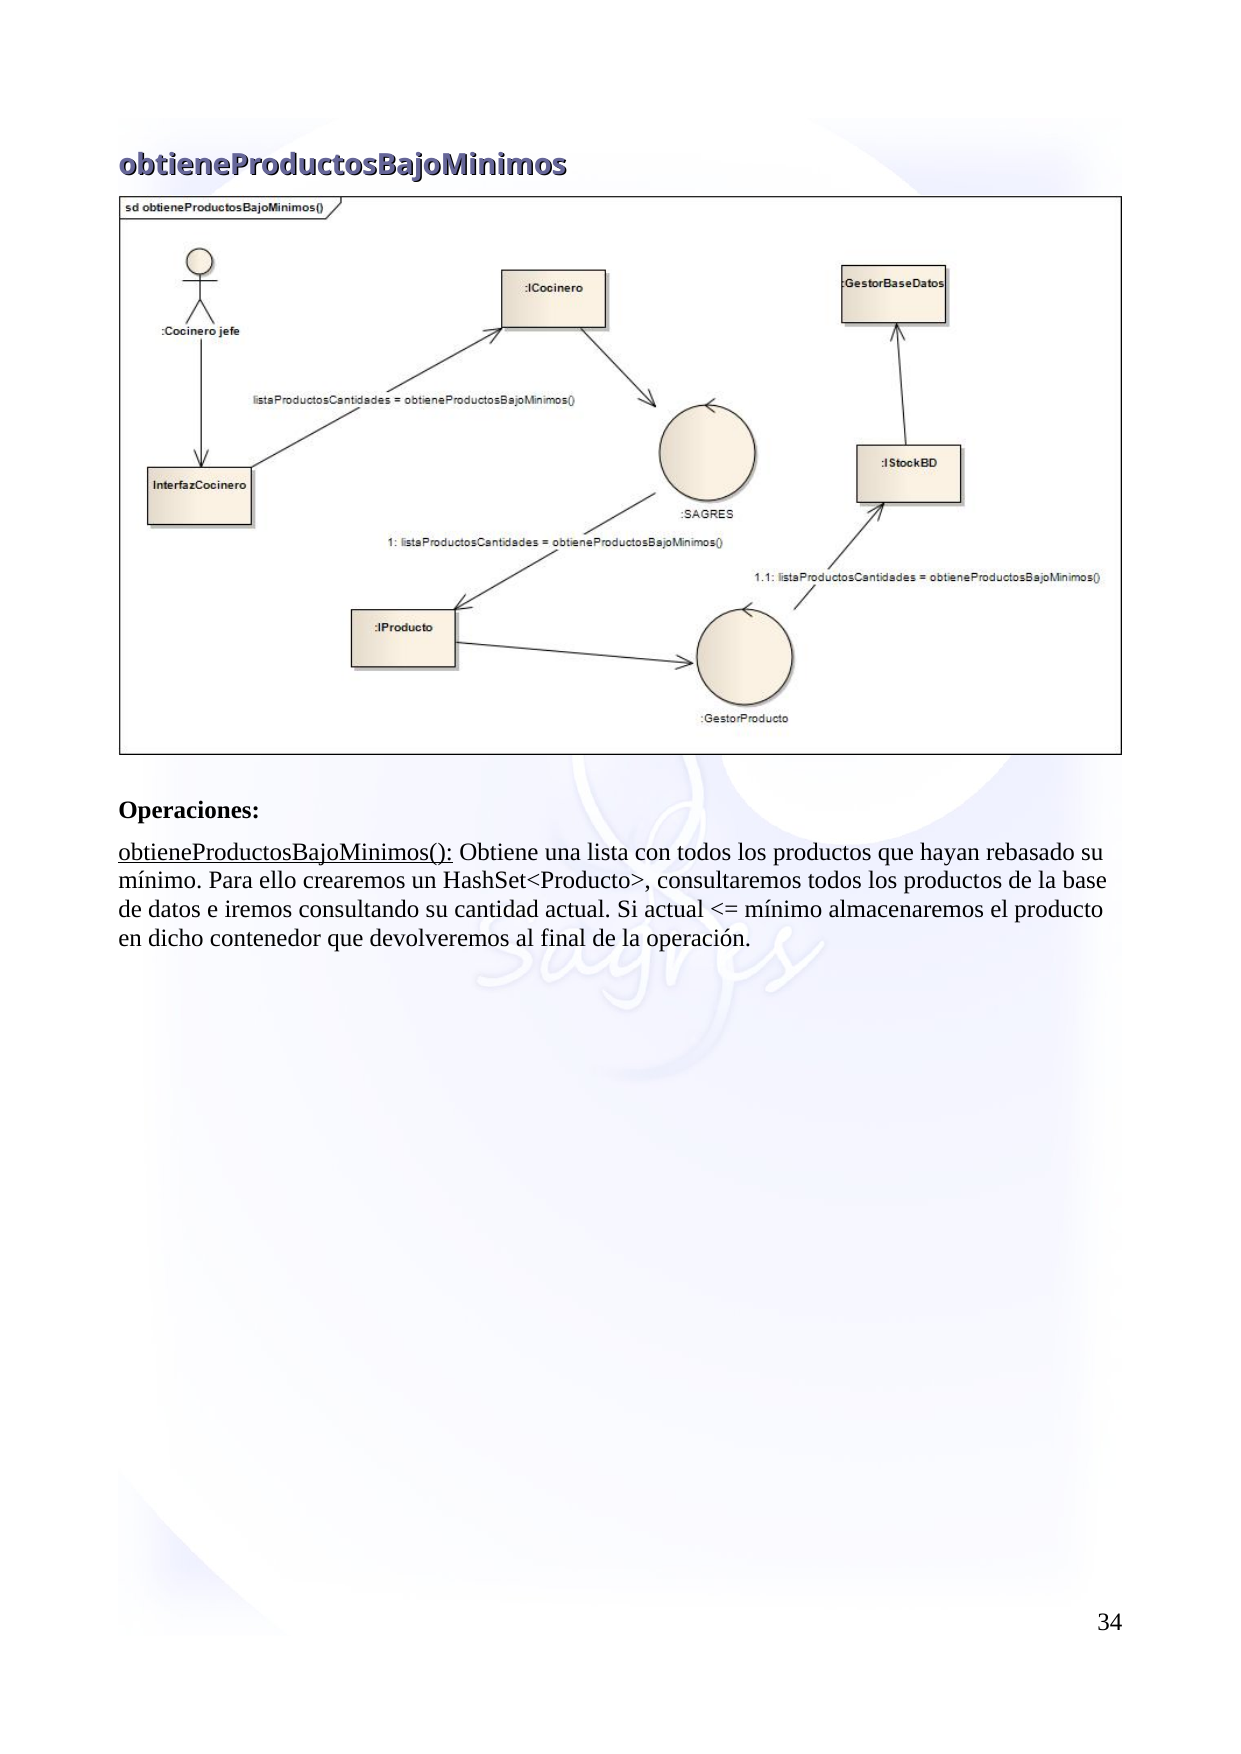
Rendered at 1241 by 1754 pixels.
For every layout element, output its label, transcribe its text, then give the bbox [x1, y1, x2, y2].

text obtieneProductosBajoMinimos(): Obtiene una lista con todos los productos que hayan rebasado su mínimo. Para ello crearemos un HashSet<Producto>, consultaremos todos los productos de la base de datos e iremos consultando su cantidad actual. Si actual <= mínimo almacenaremos el producto en dicho contenedor que devolveremos al final de la operación. [118, 837, 1122, 952]
picture [118, 824, 1122, 837]
picture [118, 183, 1122, 796]
subtitle obtieneProductosBajoMinimos [118, 143, 1122, 183]
picture [118, 118, 1122, 143]
picture [118, 952, 1122, 1636]
text Operaciones: [118, 796, 1122, 824]
